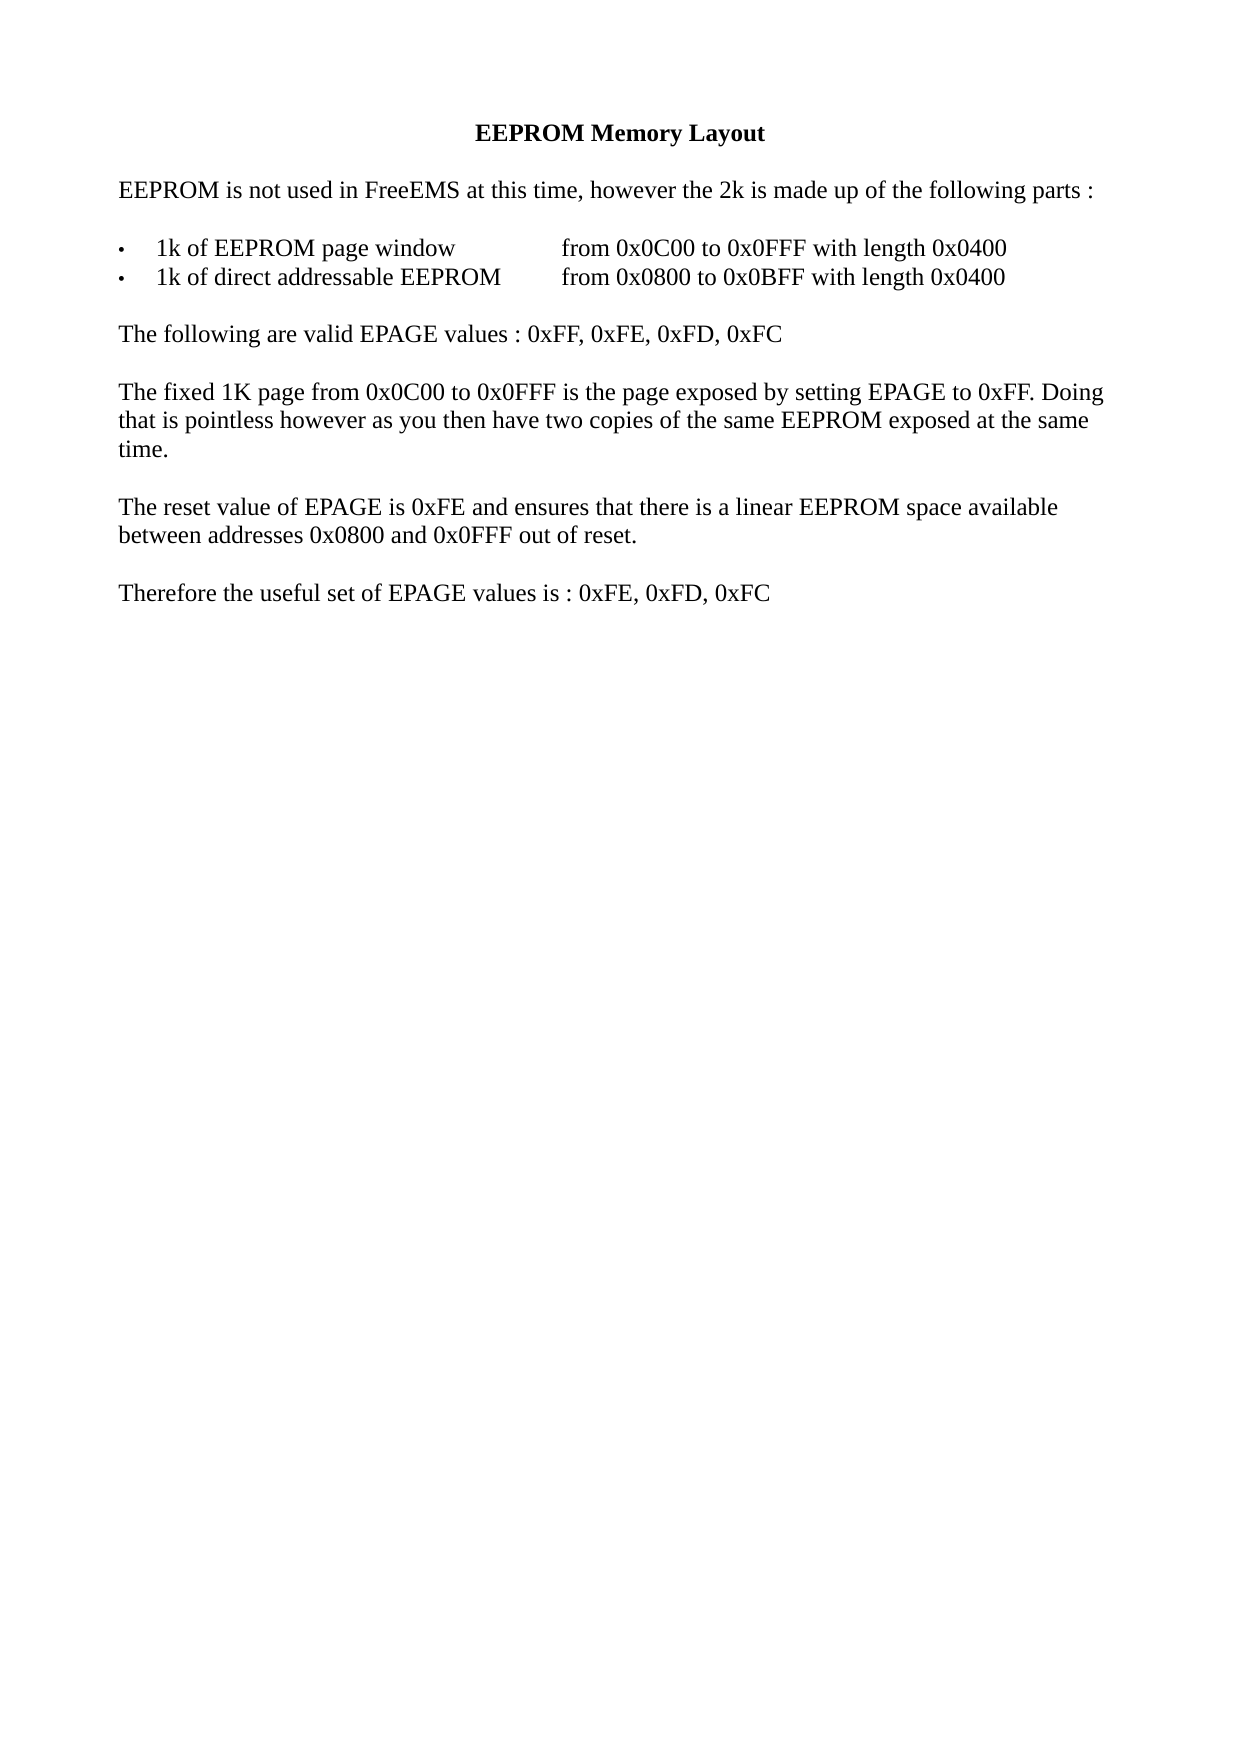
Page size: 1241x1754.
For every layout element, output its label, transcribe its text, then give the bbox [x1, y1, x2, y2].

list 1k of EEPROM page window from 0x0C00 to 0x0FFF with length 0x0400 [118, 233, 1122, 262]
text EEPROM Memory Layout [118, 118, 1122, 147]
text The reset value of EPAGE is 0xFE and ensures that there is a linear EEPROM space available between addresses 0x0800 and 0x0FFF out of reset. [118, 492, 1122, 549]
text The fixed 1K page from 0x0C00 to 0x0FFF is the page exposed by setting EPAGE to 0xFF. Doing that is pointless however as you then have two copies of the same EEPROM exposed at the same time. [118, 377, 1122, 463]
text Therefore the useful set of EPAGE values is : 0xFE, 0xFD, 0xFC [118, 578, 1122, 607]
text EEPROM is not used in FreeEMS at this time, however the 2k is made up of the following parts : [118, 176, 1122, 204]
list 1k of direct addressable EEPROM from 0x0800 to 0x0BFF with length 0x0400 [118, 262, 1122, 291]
text The following are valid EPAGE values : 0xFF, 0xFE, 0xFD, 0xFC [118, 319, 1122, 348]
